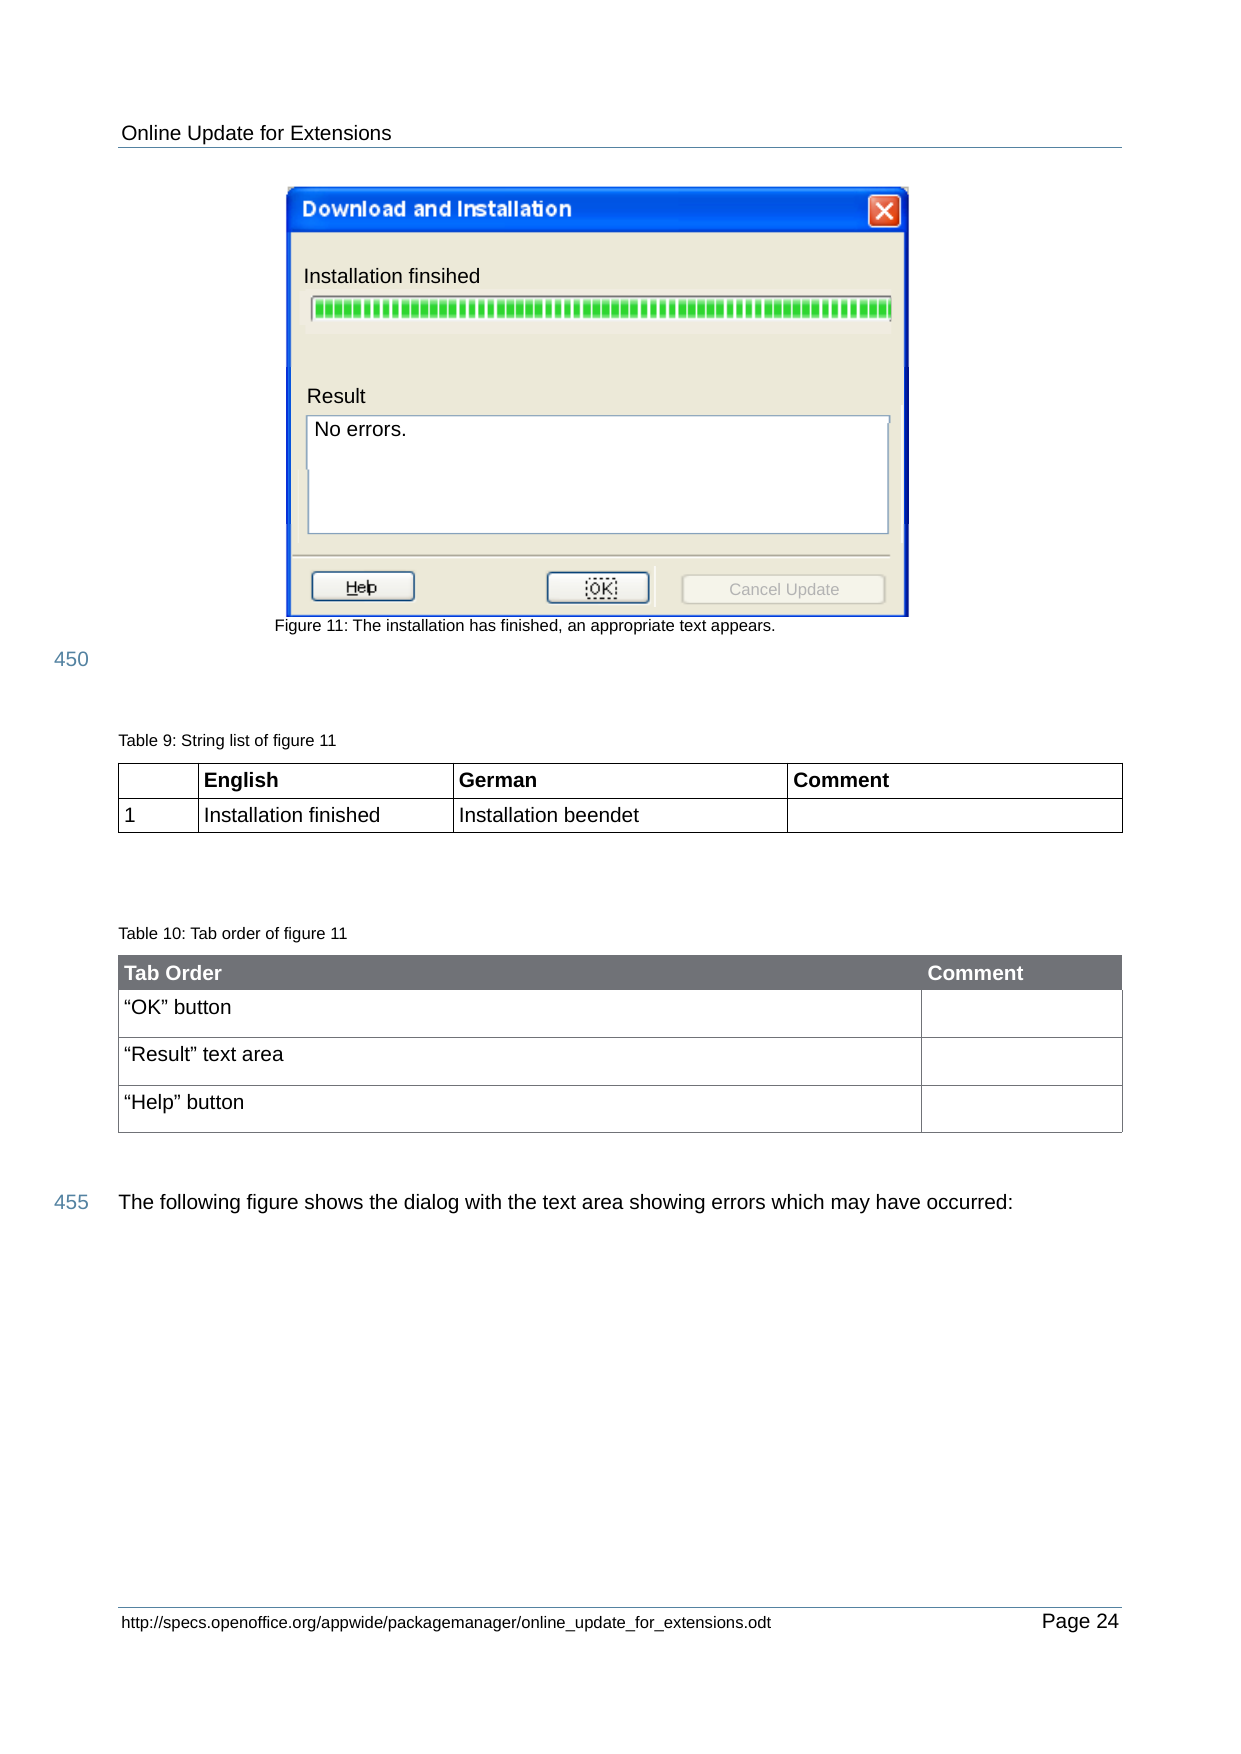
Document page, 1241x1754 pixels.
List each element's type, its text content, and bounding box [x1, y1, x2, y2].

text Figure 11: The installation has finished, an appropriate text appears. [274, 617, 919, 635]
table_cell [922, 990, 1122, 1037]
table_header Comment [788, 764, 1122, 797]
table_cell “Help” button [119, 1086, 921, 1132]
table_cell [922, 1038, 1122, 1084]
table_header [119, 764, 198, 797]
table_header English [199, 764, 453, 797]
table_header Tab Order [118, 955, 921, 990]
table_cell 1 [119, 799, 198, 832]
table_cell Installation beendet [454, 799, 787, 832]
table_cell “OK” button [119, 990, 921, 1037]
table_cell [922, 1086, 1122, 1132]
text The following figure shows the dialog with the text area showing errors which may have occurred: [118, 1191, 1122, 1214]
table_cell Installation finished [199, 799, 453, 832]
table_header Comment [921, 955, 1122, 990]
picture [274, 176, 920, 617]
table_header German [454, 764, 787, 797]
table_cell “Result” text area [119, 1038, 921, 1084]
text Table 9: String list of figure 11 [118, 731, 1122, 750]
text Table 10: Tab order of figure 11 [118, 924, 1122, 943]
table_cell [788, 799, 1122, 832]
